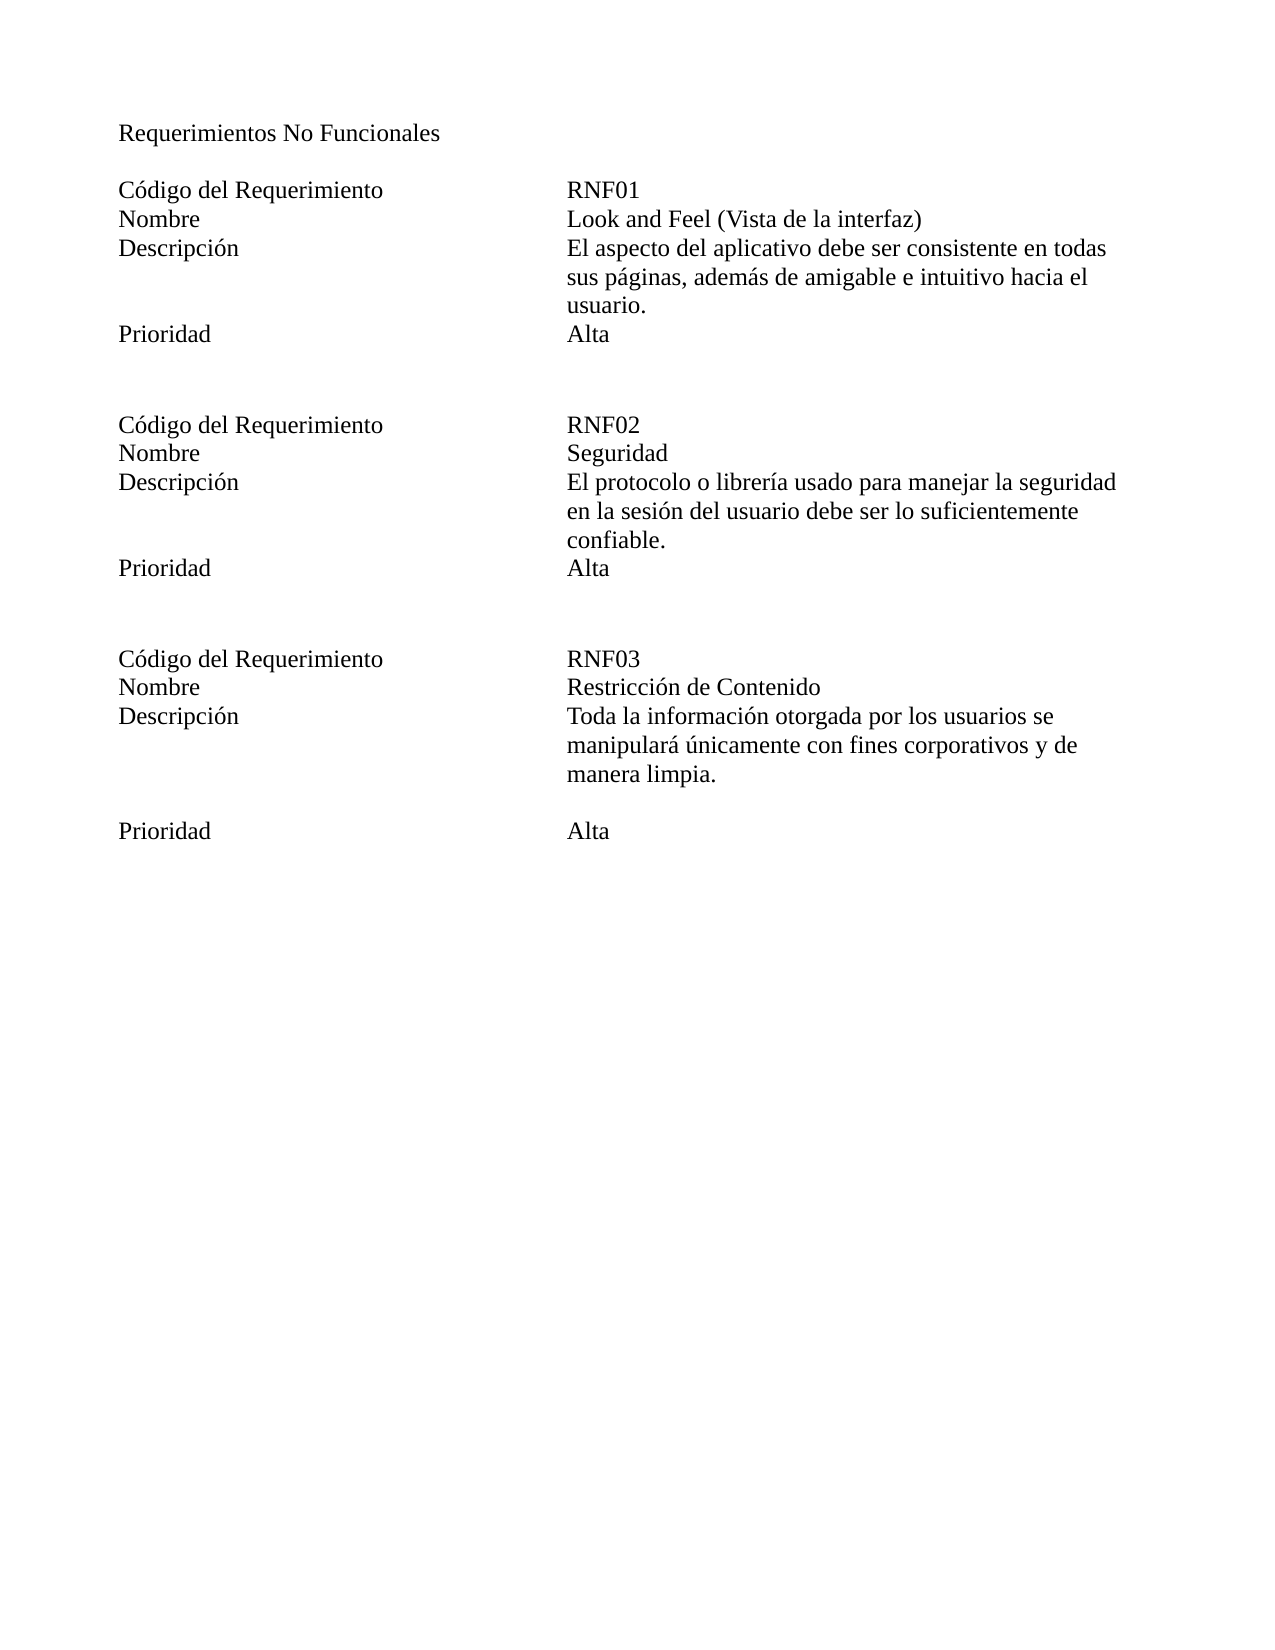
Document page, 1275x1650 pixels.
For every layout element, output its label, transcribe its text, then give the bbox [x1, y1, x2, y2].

table_cell Seguridad [567, 439, 1157, 467]
table_cell Alta [567, 554, 1157, 586]
table_cell Descripción [118, 467, 567, 553]
table_cell El protocolo o librería usado para manejar la seguridad en la sesión del usuario debe ser lo suficientemente confiable. [567, 467, 1157, 553]
table_header Código del Requerimiento [118, 644, 567, 672]
table_header RNF03 [567, 644, 1157, 672]
table_cell Prioridad [118, 816, 567, 849]
table_cell Restricción de Contenido [567, 673, 1157, 701]
table_cell Descripción [118, 701, 567, 816]
table_cell Descripción [118, 233, 567, 319]
table_header RNF02 [567, 410, 1157, 438]
table_cell Nombre [118, 204, 567, 233]
table_cell Prioridad [118, 319, 567, 352]
table_cell Prioridad [118, 554, 567, 586]
table_cell Alta [567, 816, 1157, 849]
table_header Código del Requerimiento [118, 176, 567, 204]
table_cell El aspecto del aplicativo debe ser consistente en todas sus páginas, además de amigable e intuitivo hacia el usuario. [567, 233, 1157, 319]
table_cell Alta [567, 319, 1157, 352]
table_header RNF01 [567, 176, 1157, 204]
text Requerimientos No Funcionales [118, 118, 1157, 147]
table_cell Nombre [118, 673, 567, 701]
table_header Código del Requerimiento [118, 410, 567, 438]
table_cell Look and Feel (Vista de la interfaz) [567, 204, 1157, 233]
table_cell Nombre [118, 439, 567, 467]
table_cell Toda la información otorgada por los usuarios se manipulará únicamente con fines corporativos y de manera limpia. [567, 701, 1157, 816]
